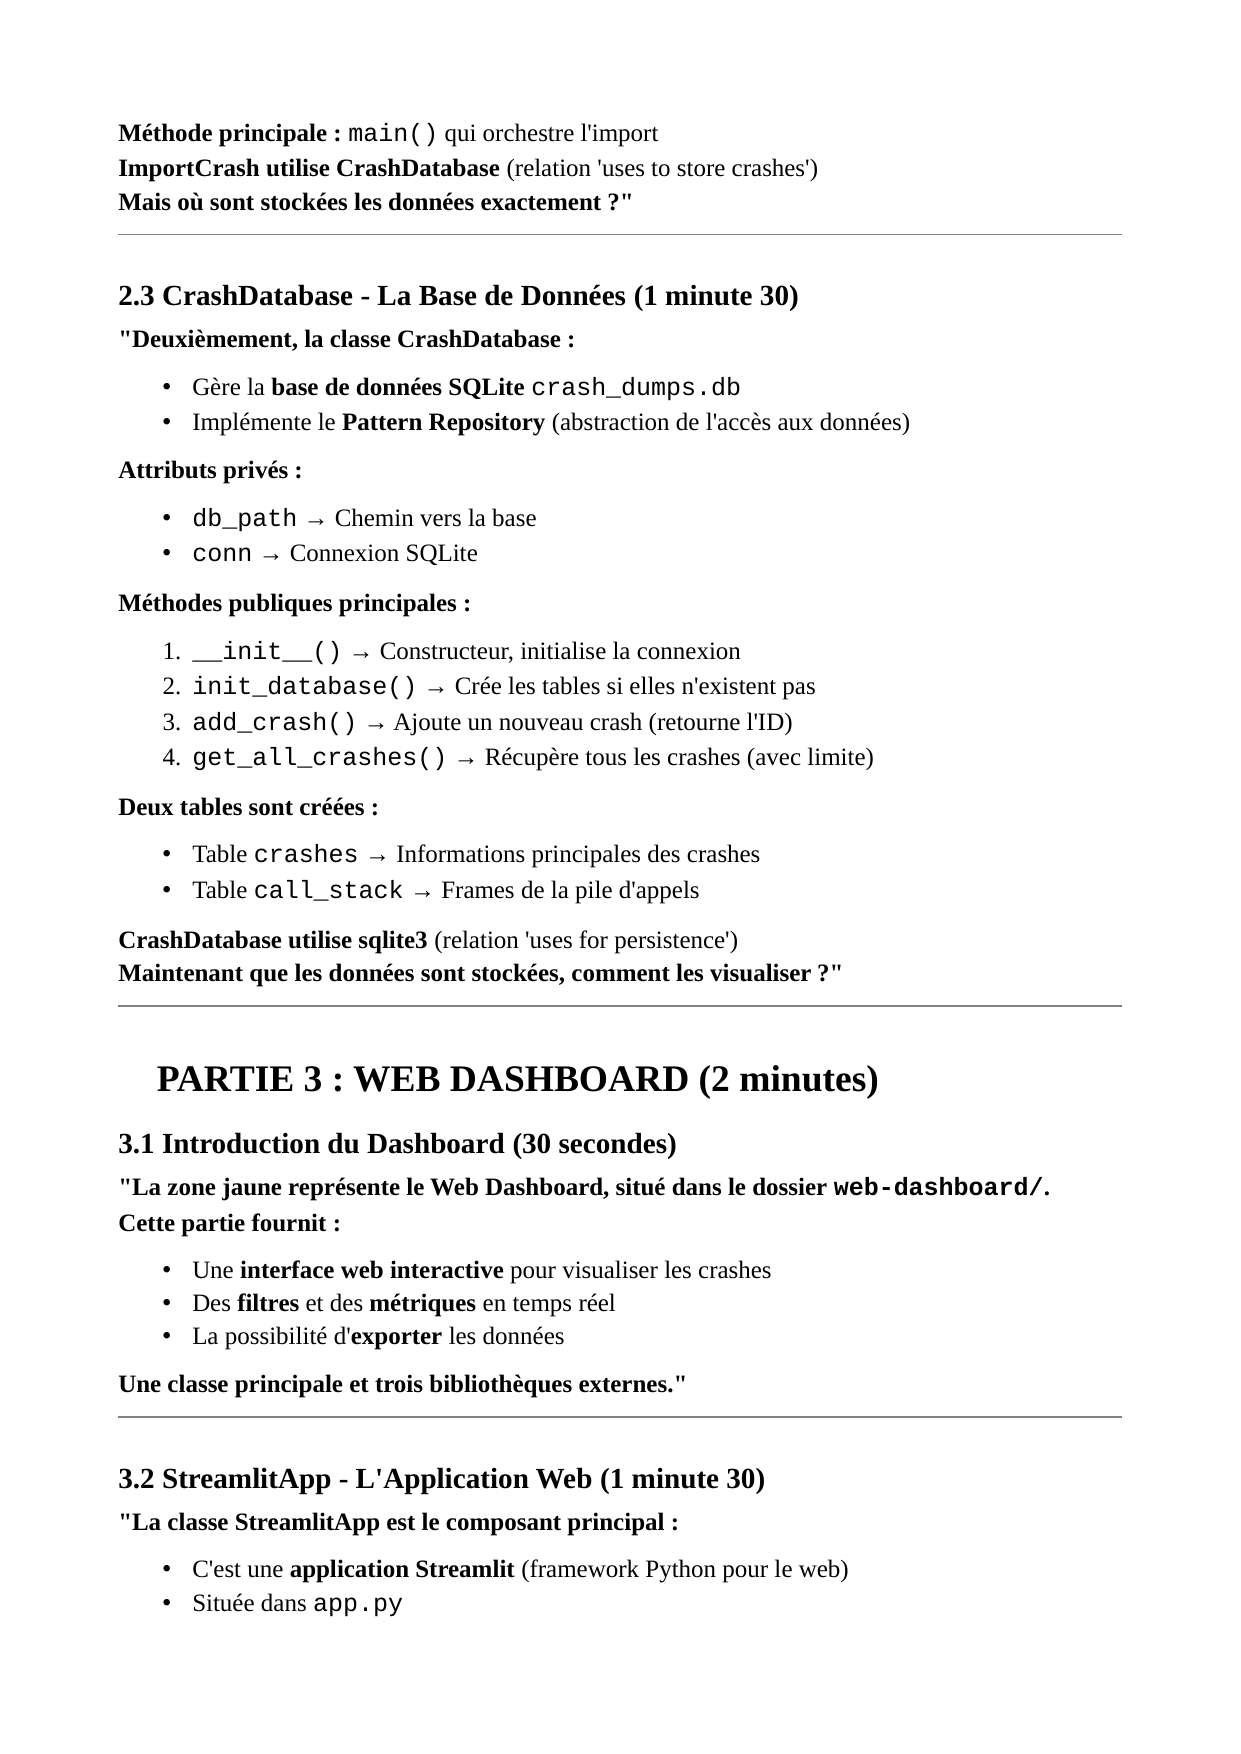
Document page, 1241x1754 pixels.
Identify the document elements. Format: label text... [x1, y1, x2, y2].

text "La classe StreamlitApp est le composant principal : [118, 1507, 1122, 1536]
list __init__() → Constructeur, initialise la connexion [162, 636, 1122, 667]
list La possibilité d'exporter les données [162, 1321, 1122, 1350]
text CrashDatabase utilise sqlite3 (relation 'uses for persistence') [118, 925, 1122, 954]
list Une interface web interactive pour visualiser les crashes [162, 1255, 1122, 1284]
text Maintenant que les données sont stockées, comment les visualiser ?" [118, 958, 1122, 987]
list add_crash() → Ajoute un nouveau crash (retourne l'ID) [162, 707, 1122, 737]
subtitle 2.3 CrashDatabase - La Base de Données (1 minute 30) [118, 278, 1122, 312]
list db_path → Chemin vers la base [162, 503, 1122, 533]
text Méthode principale : main() qui orchestre l'import [118, 118, 1122, 149]
list Des filtres et des métriques en temps réel [162, 1288, 1122, 1317]
text "La zone jaune représente le Web Dashboard, situé dans le dossier web-dashboard/. [118, 1172, 1122, 1203]
list init_database() → Crée les tables si elles n'existent pas [162, 671, 1122, 702]
text Attributs privés : [118, 455, 1122, 484]
subtitle 3.1 Introduction du Dashboard (30 secondes) [118, 1126, 1122, 1160]
subtitle 3.2 StreamlitApp - L'Application Web (1 minute 30) [118, 1461, 1122, 1494]
subtitle 🌐 PARTIE 3 : WEB DASHBOARD (2 minutes) [118, 1056, 1122, 1099]
list Implémente le Pattern Repository (abstraction de l'accès aux données) [162, 407, 1122, 436]
list get_all_crashes() → Récupère tous les crashes (avec limite) [162, 742, 1122, 773]
text Une classe principale et trois bibliothèques externes." [118, 1369, 1122, 1398]
list Gère la base de données SQLite crash_dumps.db [162, 372, 1122, 403]
text Deux tables sont créées : [118, 792, 1122, 821]
list Table call_stack → Frames de la pile d'appels [162, 875, 1122, 906]
text Méthodes publiques principales : [118, 588, 1122, 617]
list conn → Connexion SQLite [162, 538, 1122, 569]
text Cette partie fournit : [118, 1208, 1122, 1237]
text "Deuxièmement, la classe CrashDatabase : [118, 324, 1122, 353]
text ImportCrash utilise CrashDatabase (relation 'uses to store crashes') [118, 153, 1122, 182]
text Mais où sont stockées les données exactement ?" [118, 187, 1122, 215]
list Table crashes → Informations principales des crashes [162, 839, 1122, 870]
list Située dans app.py [162, 1588, 1122, 1618]
list C'est une application Streamlit (framework Python pour le web) [162, 1554, 1122, 1583]
